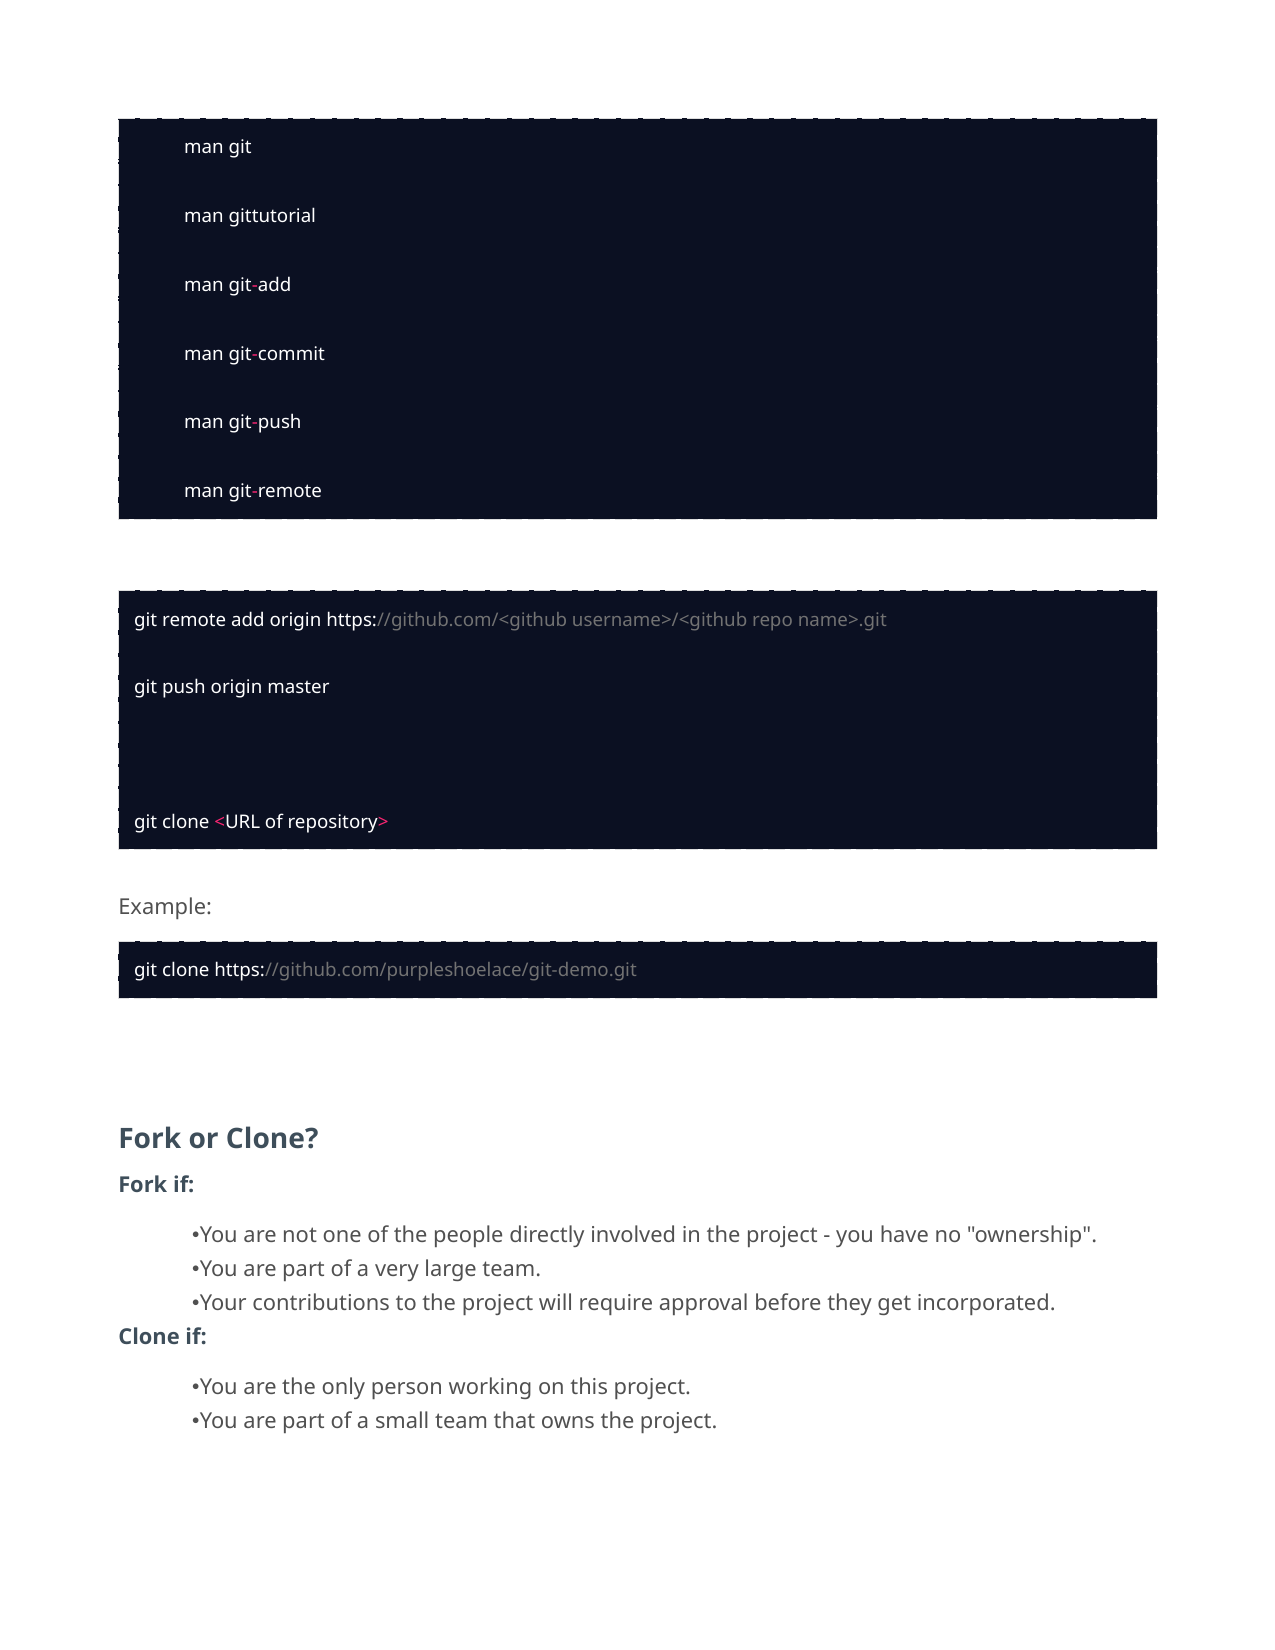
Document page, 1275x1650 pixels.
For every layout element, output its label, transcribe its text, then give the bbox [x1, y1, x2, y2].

list You are part of a small team that owns the project. [118, 1405, 1157, 1435]
text git push origin master [118, 658, 1157, 699]
text man git-add [118, 255, 1157, 297]
text man git [118, 118, 1157, 160]
text git clone https://github.com/purpleshoelace/git-demo.git [118, 941, 1157, 998]
list You are part of a very large team. [118, 1253, 1157, 1283]
list You are not one of the people directly involved in the project - you have no "ownership". [118, 1219, 1157, 1249]
text Fork if: [118, 1169, 1157, 1199]
text man git-commit [118, 324, 1157, 366]
text man gittutorial [118, 187, 1157, 229]
text man git-push [118, 393, 1157, 435]
text Clone if: [118, 1321, 1157, 1351]
text man git-remote [118, 461, 1157, 519]
subtitle Fork or Clone? [118, 1118, 1157, 1157]
text git clone <URL of repository> [118, 792, 1157, 849]
list You are the only person working on this project. [118, 1371, 1157, 1401]
text Example: [118, 891, 1157, 921]
text git remote add origin https://github.com/<github username>/<github repo name>.git [118, 590, 1157, 631]
list Your contributions to the project will require approval before they get incorporated. [118, 1287, 1157, 1317]
